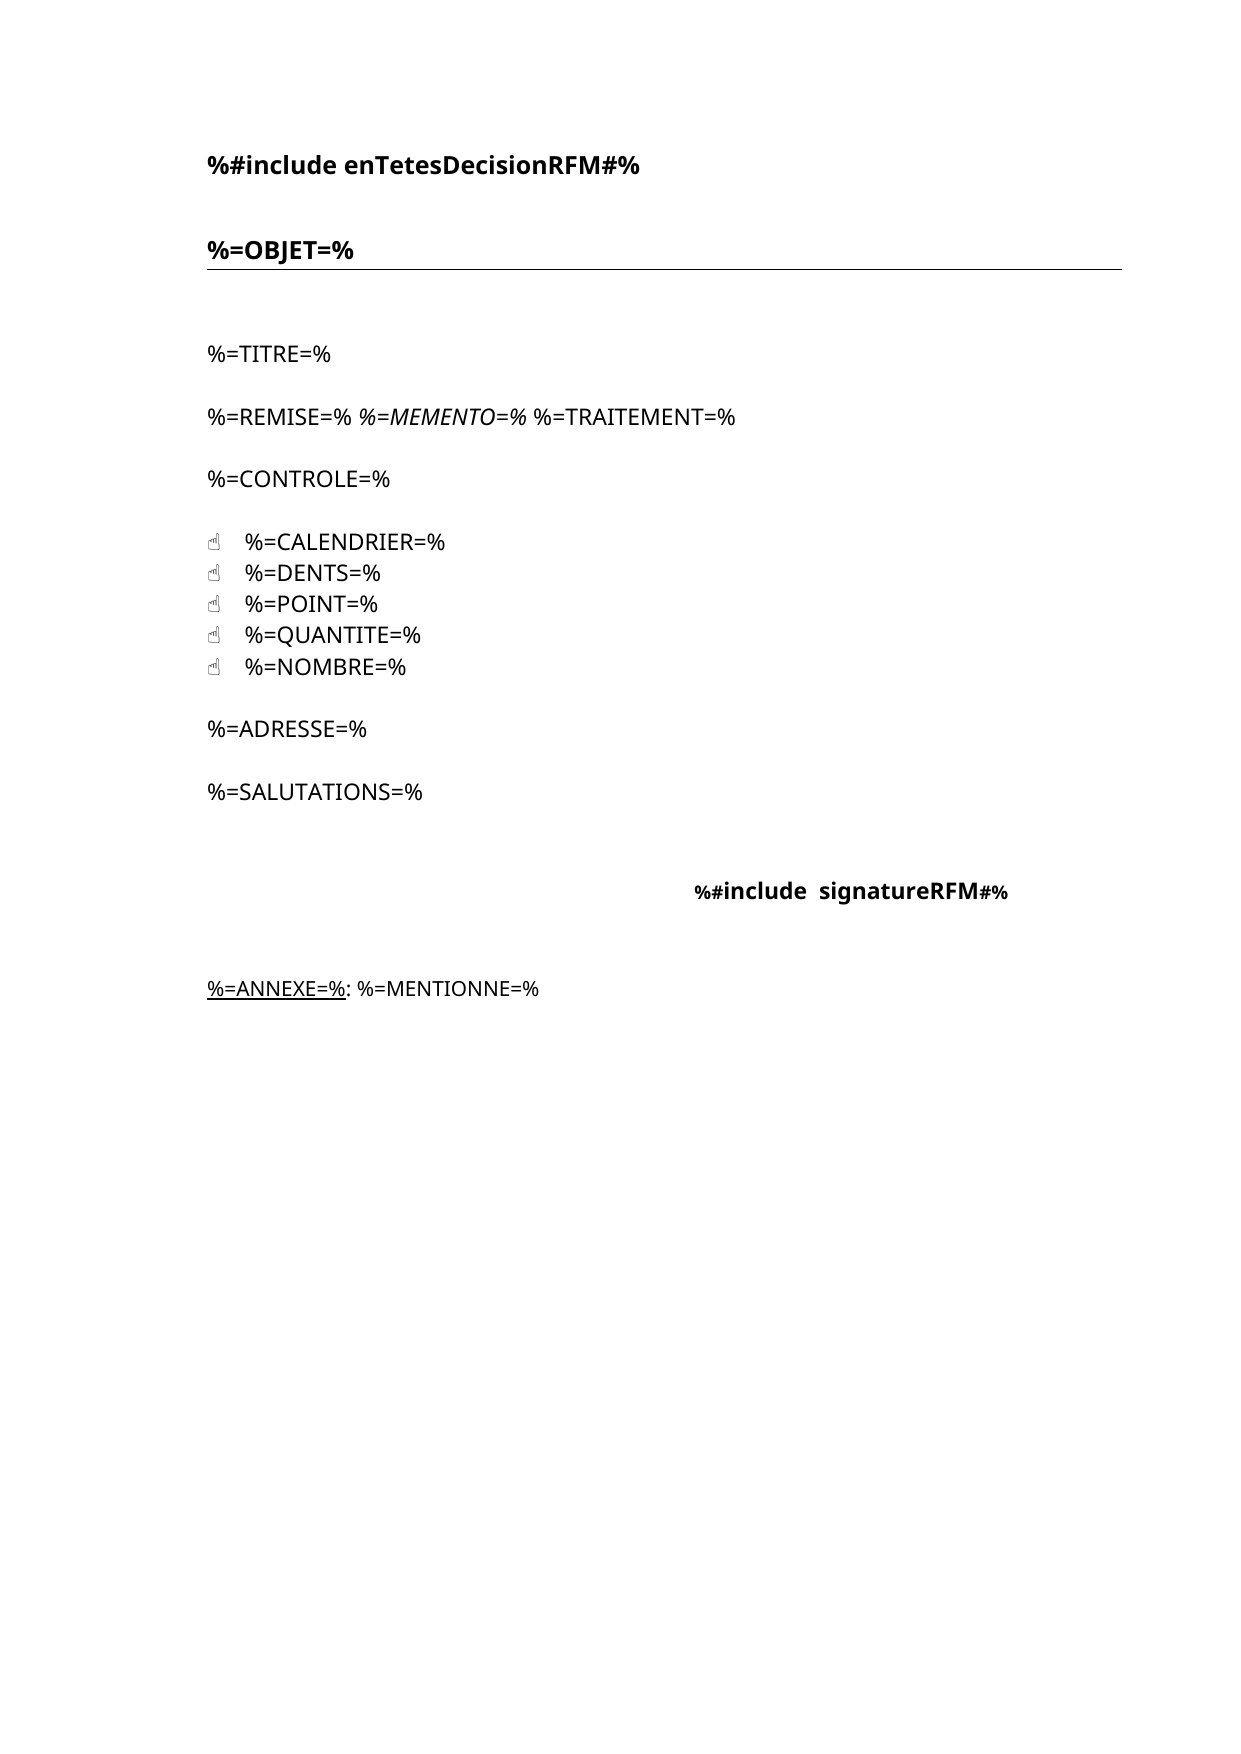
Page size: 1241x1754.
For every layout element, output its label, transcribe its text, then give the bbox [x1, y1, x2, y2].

list %=POINT=% [207, 588, 1122, 619]
text %=REMISE=% %=MEMENTO=% %=TRAITEMENT=% [207, 401, 1122, 432]
text %=ANNEXE=%: %=MENTIONNE=% [207, 974, 1122, 1003]
list %=CALENDRIER=% [207, 526, 1122, 557]
text %=CONTROLE=% [207, 463, 1122, 494]
list %=QUANTITE=% [207, 619, 1122, 651]
text %=SALUTATIONS=% [207, 776, 1122, 807]
list %=DENTS=% [207, 557, 1122, 588]
text %=ADRESSE=% [207, 713, 1122, 744]
text %=TITRE=% [207, 338, 1122, 369]
text %#include signatureRFM#% [207, 875, 1122, 906]
text %=OBJET=% [207, 233, 1122, 269]
text %#include enTetesDecisionRFM#% [207, 148, 1122, 182]
list %=NOMBRE=% [207, 651, 1122, 682]
